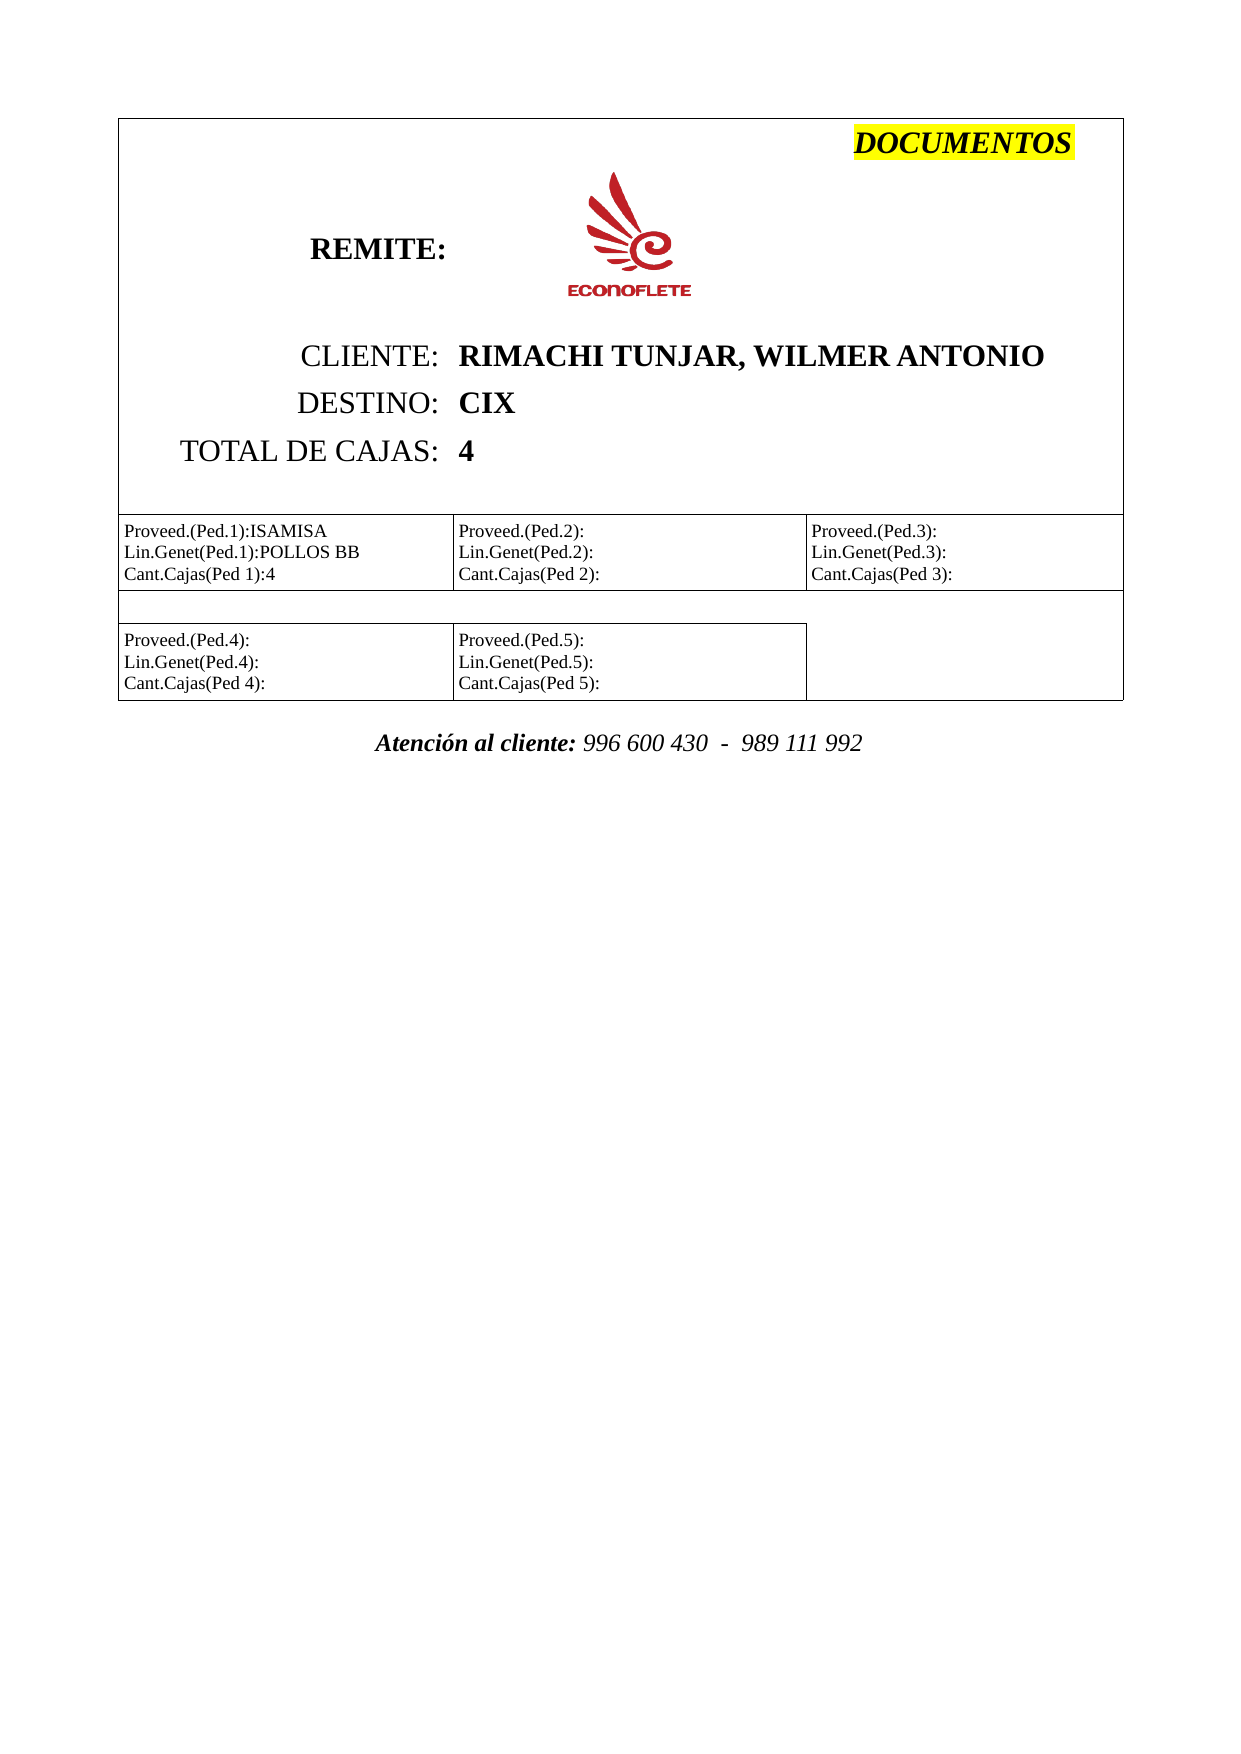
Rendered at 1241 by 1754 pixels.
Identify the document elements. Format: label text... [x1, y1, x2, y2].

table_cell TOTAL DE CAJAS: [119, 426, 453, 474]
table_cell Proveed.(Ped.4): Lin.Genet(Ped.4): Cant.Cajas(Ped 4): [119, 624, 453, 699]
table_cell Proveed.(Ped.2): Lin.Genet(Ped.2): Cant.Cajas(Ped 2): [454, 515, 806, 590]
table_cell REMITE: [119, 166, 453, 332]
table_header [453, 119, 806, 166]
table_cell 4 [453, 426, 1123, 474]
table_cell [119, 591, 453, 623]
text Atención al cliente: 996 600 430 - 989 111 992 [118, 728, 1122, 757]
table_cell DESTINO: [119, 379, 453, 426]
table_cell [453, 166, 806, 332]
table_cell [806, 591, 1123, 623]
table_cell Proveed.(Ped.5): Lin.Genet(Ped.5): Cant.Cajas(Ped 5): [454, 624, 806, 699]
table_cell RIMACHI TUNJAR, WILMER ANTONIO [453, 332, 1123, 379]
table_cell [806, 379, 1123, 426]
table_cell CIX [453, 379, 806, 426]
table_cell [119, 474, 453, 514]
table_header [119, 119, 453, 166]
table_cell [806, 166, 1123, 332]
table_cell Proveed.(Ped.1):ISAMISA Lin.Genet(Ped.1):POLLOS BB Cant.Cajas(Ped 1):4 [119, 515, 453, 590]
picture [552, 171, 707, 297]
table_cell [806, 474, 1123, 514]
table_cell CLIENTE: [119, 332, 453, 379]
table_cell [453, 591, 806, 623]
table_cell Proveed.(Ped.3): Lin.Genet(Ped.3): Cant.Cajas(Ped 3): [807, 515, 1123, 590]
table_cell [453, 474, 806, 514]
table_cell [807, 623, 1123, 699]
table_header DOCUMENTOS [806, 119, 1123, 166]
